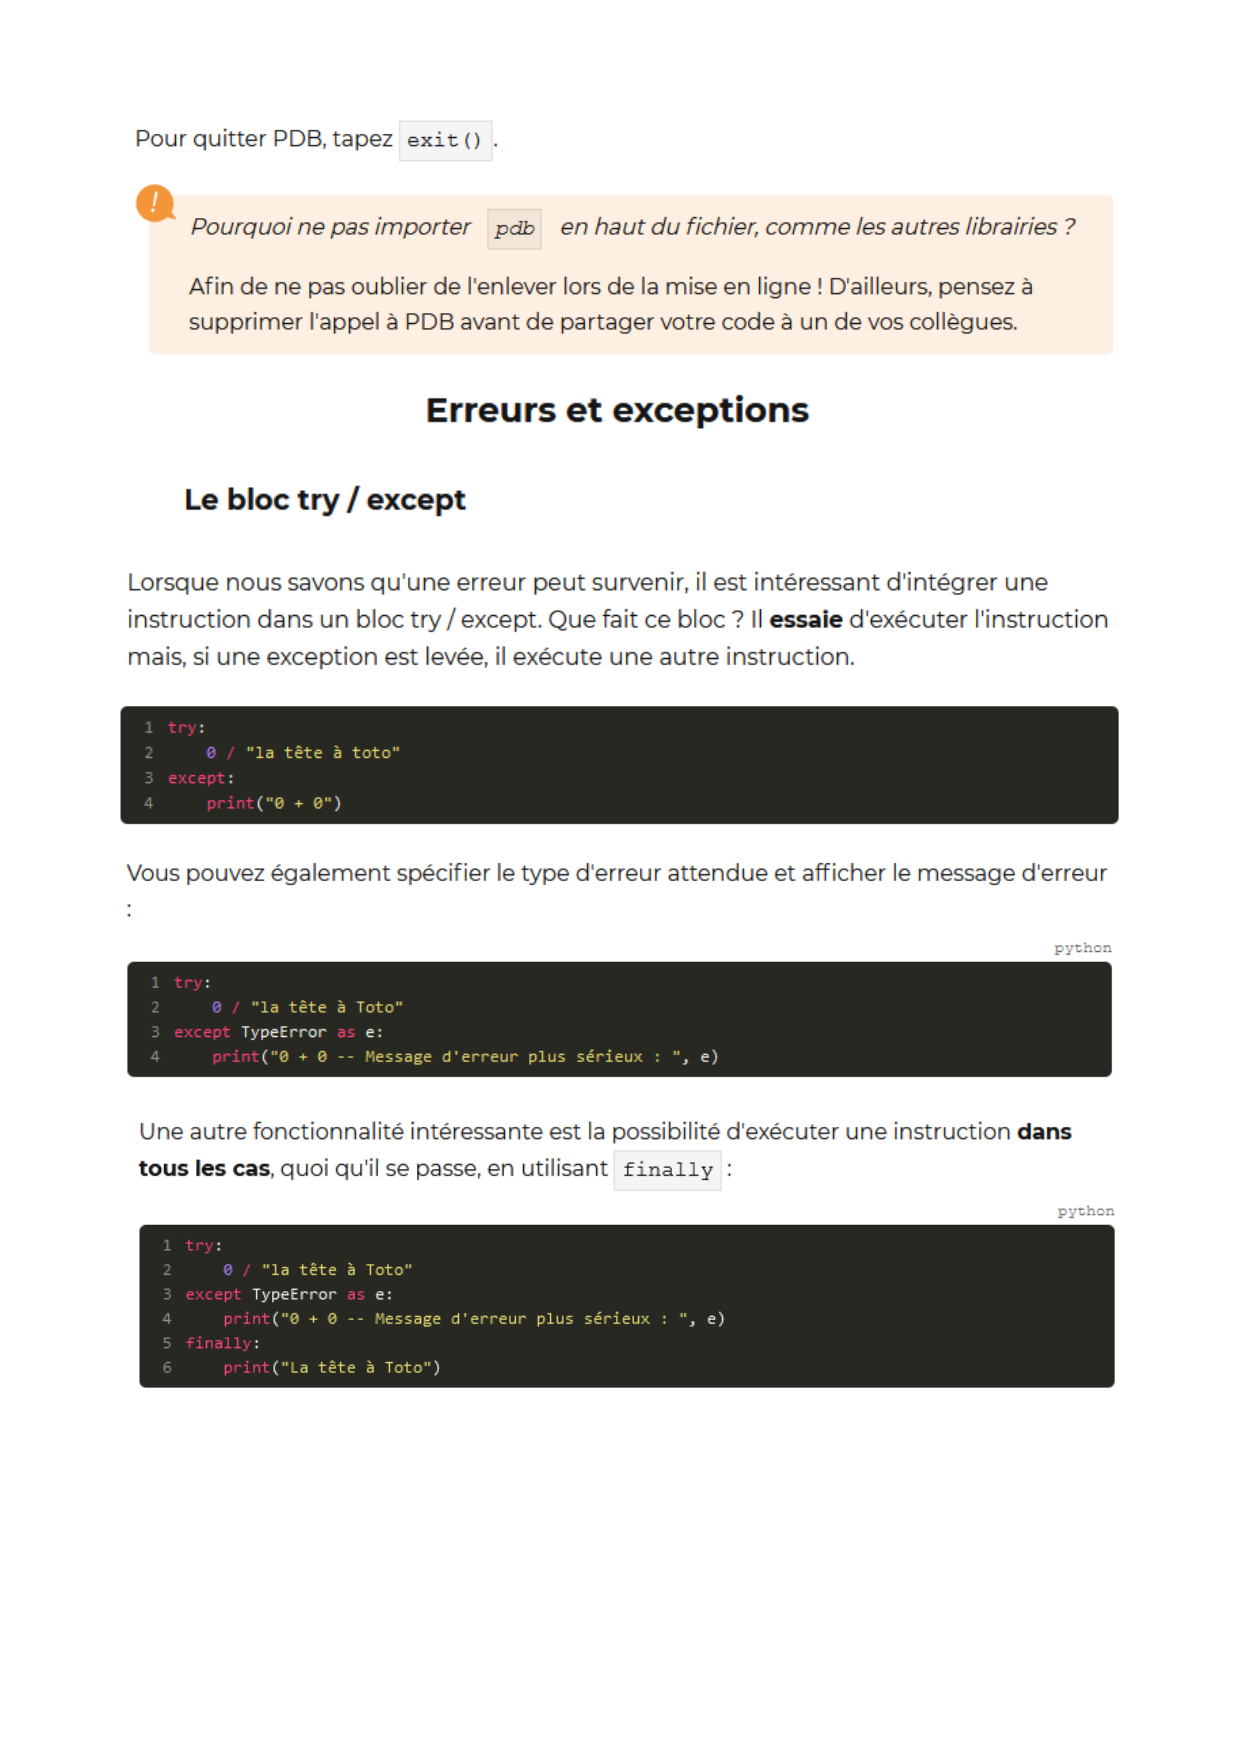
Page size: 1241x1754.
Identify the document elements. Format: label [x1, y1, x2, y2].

picture [174, 476, 475, 526]
picture [118, 706, 1123, 827]
picture [420, 389, 820, 435]
picture [118, 118, 1123, 361]
picture [118, 1112, 1123, 1396]
picture [118, 855, 1123, 1084]
picture [118, 562, 1123, 678]
